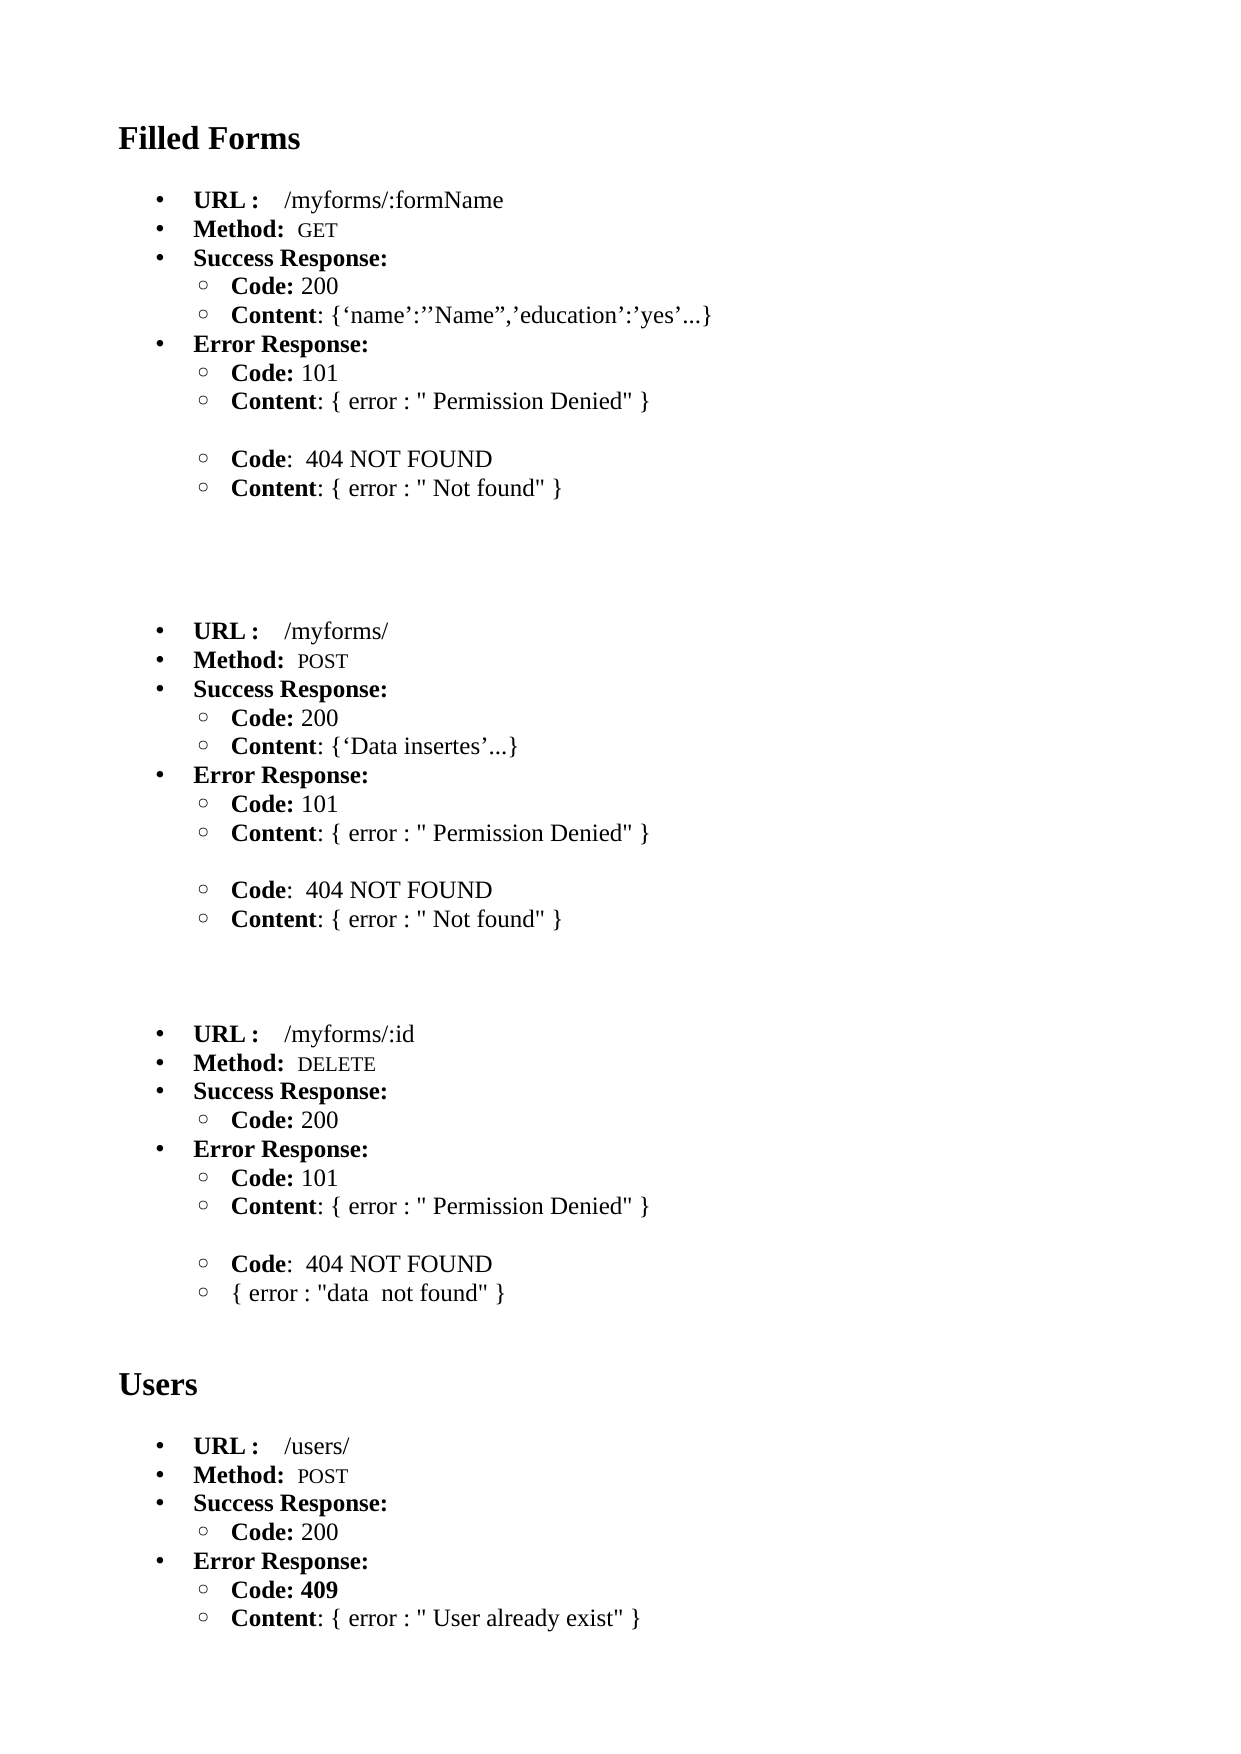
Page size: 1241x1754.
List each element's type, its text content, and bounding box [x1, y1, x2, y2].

list Method: DELETE [156, 1048, 1122, 1076]
list URL : /users/ [156, 1431, 1122, 1460]
list Code: 404 NOT FOUND [193, 875, 1122, 904]
list Content: { error : " Not found" } [193, 904, 1122, 933]
text Filled Forms [118, 118, 1122, 156]
list Code: 200 [193, 1105, 1122, 1134]
list Code: 404 NOT FOUND [193, 444, 1122, 473]
list Code: 200 [193, 703, 1122, 731]
list Success Response: [156, 243, 1122, 271]
list Code: 409 [193, 1575, 1122, 1603]
list Code: 404 NOT FOUND [193, 1249, 1122, 1278]
list Error Response: [156, 329, 1122, 358]
list URL : /myforms/ [156, 616, 1122, 645]
list Content: { error : " Permission Denied" } [193, 386, 1122, 415]
list Success Response: [156, 1076, 1122, 1105]
list Success Response: [156, 1488, 1122, 1517]
list Code: 200 [193, 1517, 1122, 1546]
list URL : /myforms/:formName [156, 185, 1122, 214]
list Code: 101 [193, 1163, 1122, 1191]
list Code: 101 [193, 358, 1122, 386]
list Content: {‘Data insertes’...} [193, 731, 1122, 760]
list Content: { error : " User already exist" } [193, 1603, 1122, 1632]
list Code: 101 [193, 789, 1122, 818]
list Error Response: [156, 1134, 1122, 1163]
list Method: POST [156, 645, 1122, 674]
list { error : "data not found" } [193, 1278, 1122, 1306]
list Content: { error : " Not found" } [193, 473, 1122, 501]
list Method: POST [156, 1460, 1122, 1488]
list Code: 200 [193, 271, 1122, 300]
list Success Response: [156, 674, 1122, 703]
list URL : /myforms/:id [156, 1019, 1122, 1048]
text Users [118, 1364, 1122, 1402]
list Method: GET [156, 214, 1122, 243]
list Content: {‘name’:’’Name”,’education’:’yes’...} [193, 300, 1122, 329]
list Content: { error : " Permission Denied" } [193, 818, 1122, 846]
list Content: { error : " Permission Denied" } [193, 1191, 1122, 1220]
list Error Response: [156, 760, 1122, 789]
list Error Response: [156, 1546, 1122, 1575]
